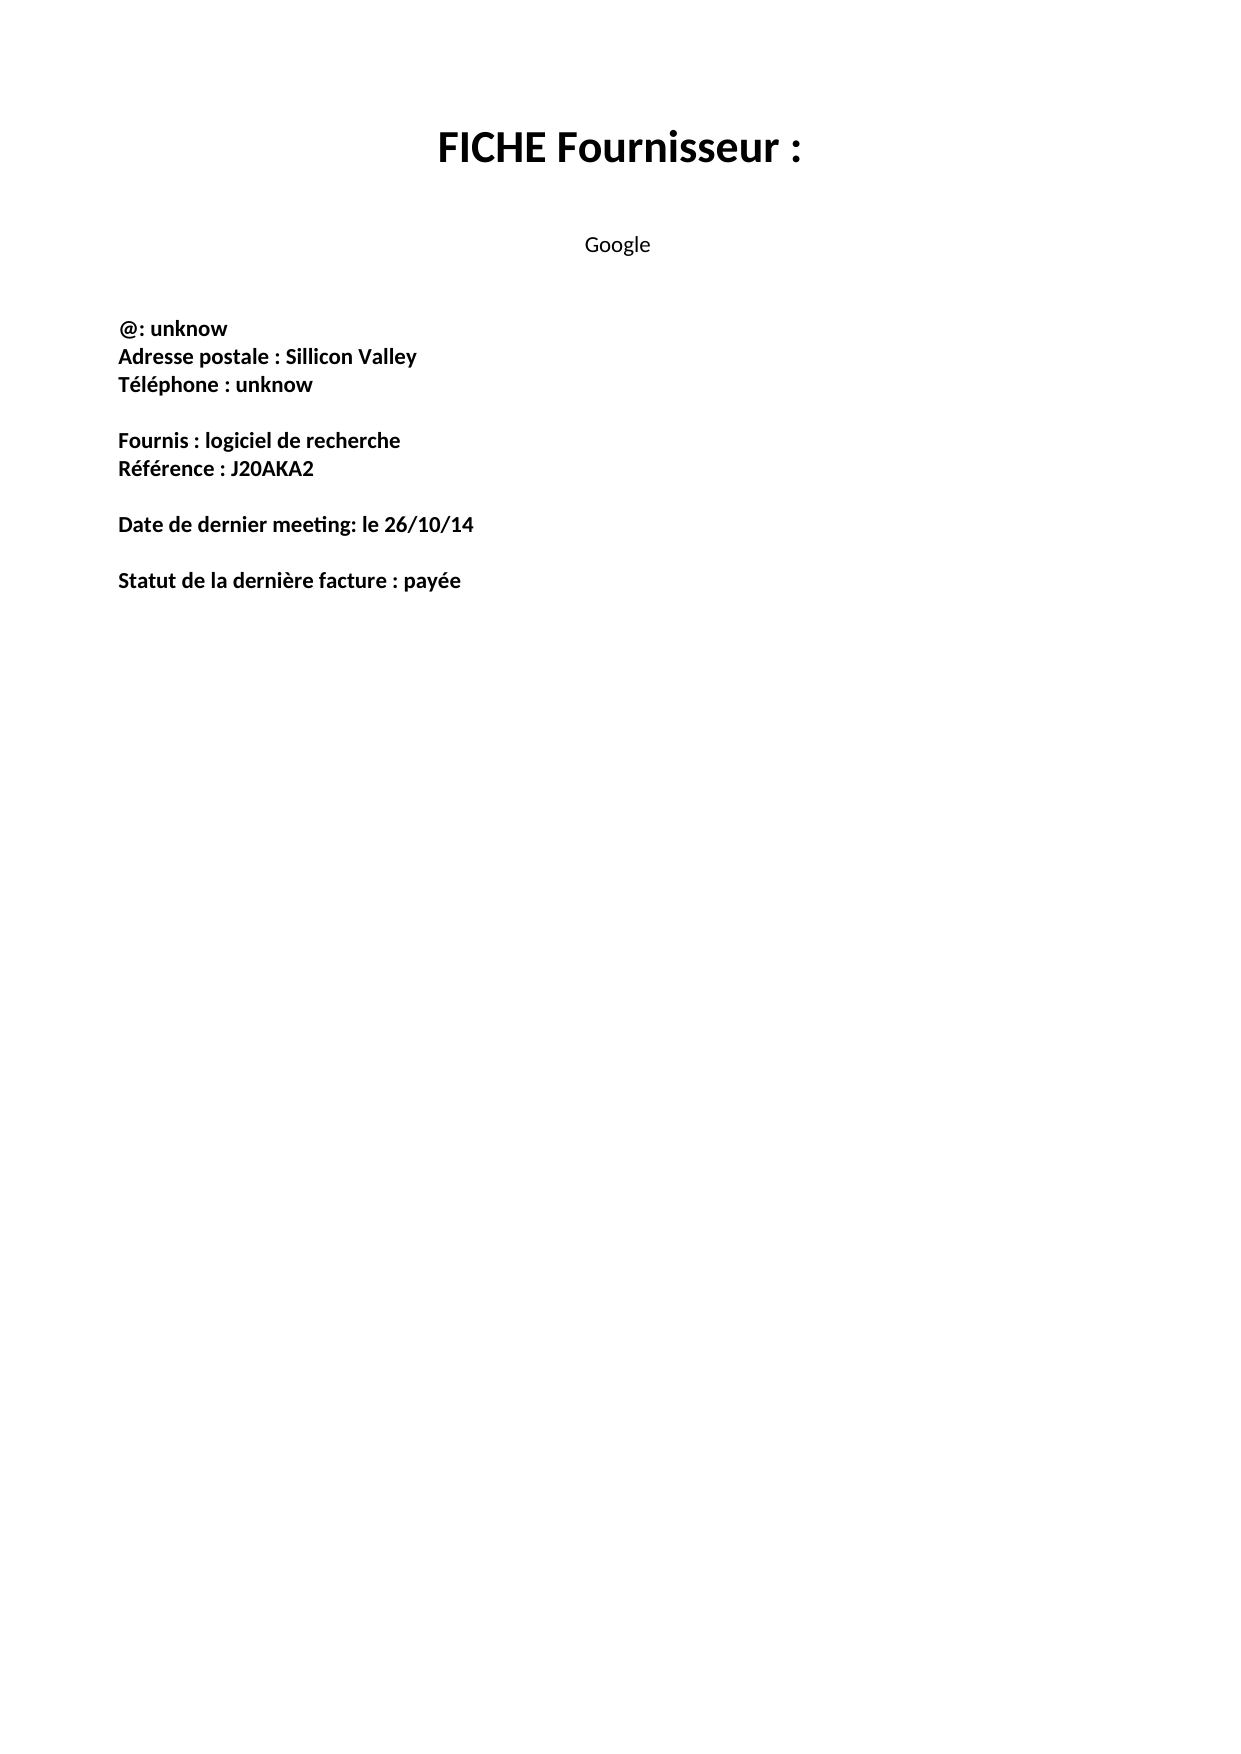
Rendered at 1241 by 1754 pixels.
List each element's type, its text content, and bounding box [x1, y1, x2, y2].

text FICHE Fournisseur : [118, 118, 1122, 174]
text Téléphone : unknow [118, 370, 1122, 398]
text Google [118, 230, 1122, 258]
text Fournis : logiciel de recherche [118, 426, 1122, 454]
text @: unknow [118, 314, 1122, 342]
text Statut de la dernière facture : payée [118, 566, 1122, 594]
text Référence : J20AKA2 [118, 454, 1122, 482]
text Adresse postale : Sillicon Valley [118, 342, 1122, 370]
text Date de dernier meeting: le 26/10/14 [118, 510, 1122, 538]
